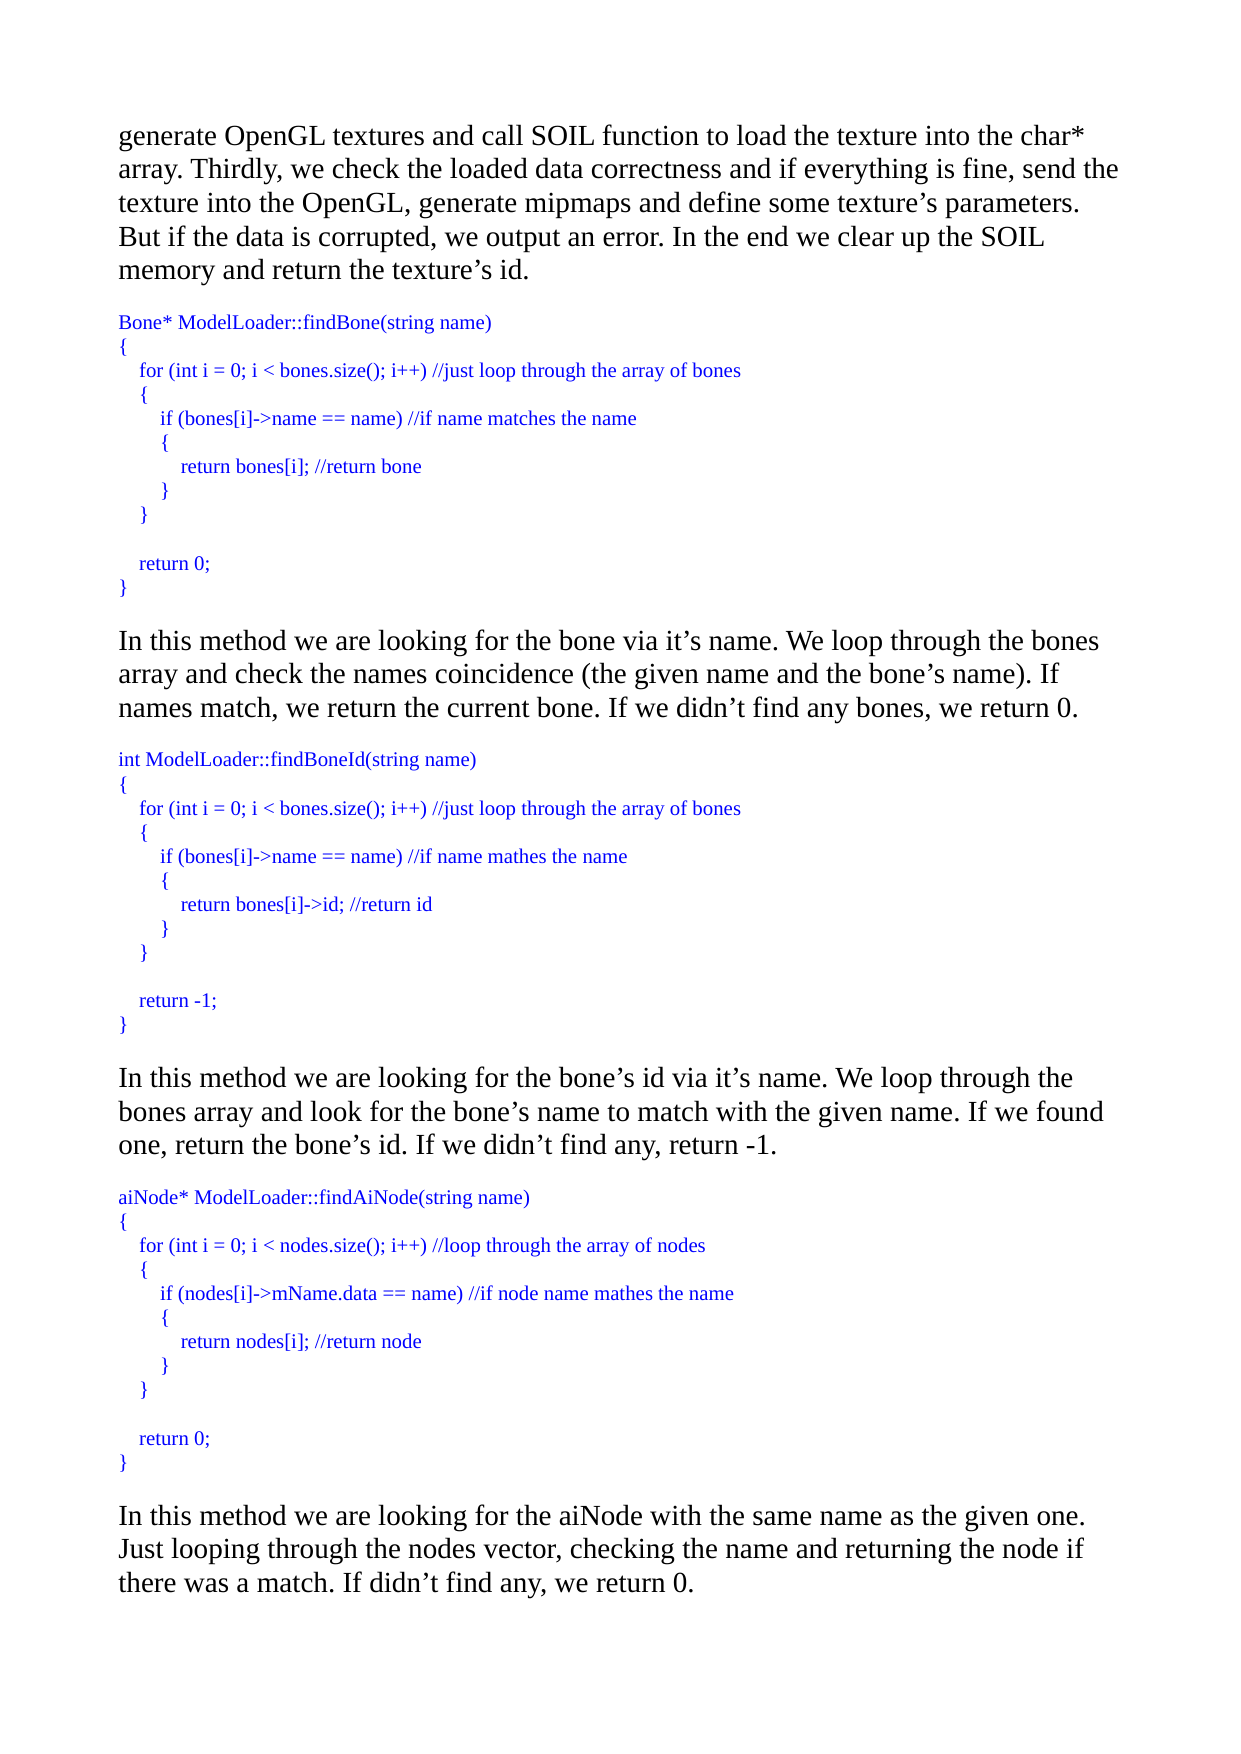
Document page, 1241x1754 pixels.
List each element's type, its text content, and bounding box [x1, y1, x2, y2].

text if (nodes[i]->mName.data == name) //if node name mathes the name [118, 1281, 1122, 1305]
text { [118, 334, 1122, 358]
text return -1; [118, 988, 1122, 1012]
text aiNode* ModelLoader::findAiNode(string name) [118, 1185, 1122, 1209]
text { [118, 1257, 1122, 1281]
text { [118, 771, 1122, 796]
text return bones[i]; //return bone [118, 454, 1122, 478]
text } [118, 1353, 1122, 1377]
text } [118, 1012, 1122, 1036]
text int ModelLoader::findBoneId(string name) [118, 747, 1122, 771]
text } [118, 478, 1122, 502]
text In this method we are looking for the aiNode with the same name as the given one. Just looping through the nodes vector, checking the name and returning the node if there was a match. If didn’t find any, we return 0. [118, 1498, 1122, 1598]
text } [118, 940, 1122, 964]
text Bone* ModelLoader::findBone(string name) [118, 310, 1122, 334]
text if (bones[i]->name == name) //if name mathes the name [118, 844, 1122, 868]
text { [118, 382, 1122, 406]
text { [118, 1209, 1122, 1233]
text } [118, 916, 1122, 940]
text In this method we are looking for the bone via it’s name. We loop through the bones array and check the names coincidence (the given name and the bone’s name). If names match, we return the current bone. If we didn’t find any bones, we return 0. [118, 623, 1122, 723]
text } [118, 574, 1122, 599]
text return 0; [118, 1426, 1122, 1449]
text for (int i = 0; i < bones.size(); i++) //just loop through the array of bones [118, 358, 1122, 382]
text { [118, 868, 1122, 892]
text if (bones[i]->name == name) //if name matches the name [118, 406, 1122, 430]
text } [118, 1377, 1122, 1401]
text for (int i = 0; i < bones.size(); i++) //just loop through the array of bones [118, 796, 1122, 819]
text In this method we are looking for the bone’s id via it’s name. We loop through the bones array and look for the bone’s name to match with the given name. If we found one, return the bone’s id. If we didn’t find any, return -1. [118, 1060, 1122, 1161]
text { [118, 430, 1122, 454]
text for (int i = 0; i < nodes.size(); i++) //loop through the array of nodes [118, 1233, 1122, 1257]
text { [118, 819, 1122, 844]
text } [118, 502, 1122, 526]
text } [118, 1449, 1122, 1474]
text return bones[i]->id; //return id [118, 892, 1122, 916]
text generate OpenGL textures and call SOIL function to load the texture into the char* array. Thirdly, we check the loaded data correctness and if everything is fine, send the texture into the OpenGL, generate mipmaps and define some texture’s parameters. But if the data is corrupted, we output an error. In the end we clear up the SOIL memory and return the texture’s id. [118, 118, 1122, 286]
text return nodes[i]; //return node [118, 1329, 1122, 1353]
text return 0; [118, 551, 1122, 574]
text { [118, 1305, 1122, 1329]
